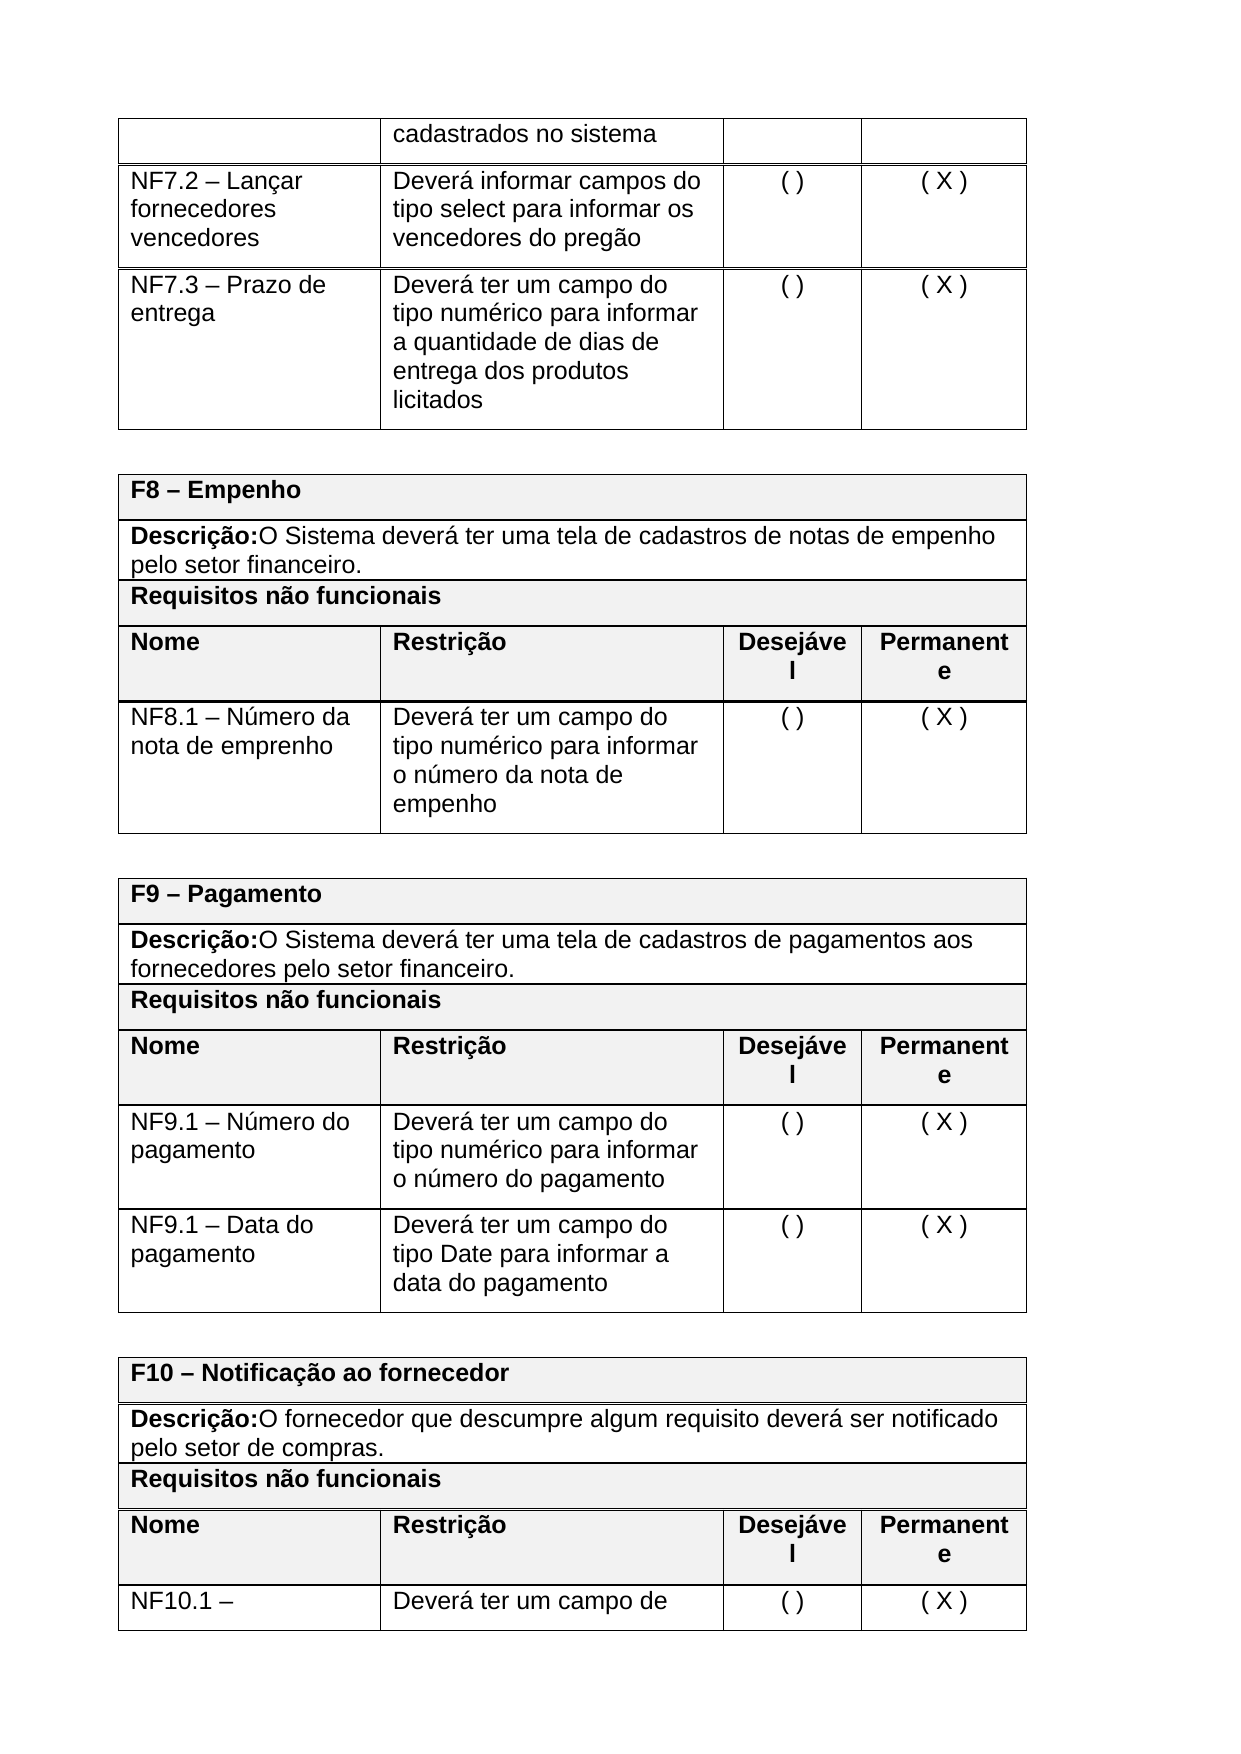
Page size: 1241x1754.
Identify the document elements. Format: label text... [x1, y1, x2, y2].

table_cell Restrição [381, 1031, 723, 1104]
table_cell Desejável [724, 1511, 861, 1584]
table_cell Nome [119, 1031, 380, 1104]
table_cell Nome [119, 627, 380, 700]
table_cell ( X ) [862, 166, 1026, 267]
table_cell ( ) [724, 1586, 861, 1630]
table_cell ( X ) [862, 1210, 1026, 1312]
table_cell Descrição:O Sistema deverá ter uma tela de cadastros de notas de empenho pelo setor financeiro. [119, 521, 1026, 579]
table_cell NF8.1 – Número da nota de emprenho [119, 703, 380, 833]
table_cell NF9.1 – Número do pagamento [119, 1106, 380, 1208]
table_cell Permanente [862, 1031, 1026, 1104]
table_cell Requisitos não funcionais [119, 581, 1026, 625]
table_cell Descrição:O Sistema deverá ter uma tela de cadastros de pagamentos aos fornecedores pelo setor financeiro. [119, 925, 1026, 983]
table_cell NF7.2 – Lançar fornecedores vencedores [119, 166, 380, 267]
table_cell ( ) [724, 1106, 861, 1208]
table_cell ( ) [724, 703, 861, 833]
table_cell Requisitos não funcionais [119, 1464, 1026, 1508]
table_cell ( X ) [862, 703, 1026, 833]
table_cell Deverá ter um campo de [381, 1586, 723, 1630]
table_cell Restrição [381, 1511, 723, 1584]
table_cell ( ) [724, 1210, 861, 1312]
table_cell Descrição:O fornecedor que descumpre algum requisito deverá ser notificado pelo setor de compras. [119, 1405, 1026, 1462]
table_cell Deverá informar campos do tipo select para informar os vencedores do pregão [381, 166, 723, 267]
table_cell [119, 119, 380, 163]
table_cell ( X ) [862, 1106, 1026, 1208]
table_header F8 – Empenho [119, 475, 1026, 519]
table_cell Requisitos não funcionais [119, 985, 1026, 1029]
table_cell Deverá ter um campo do tipo Date para informar a data do pagamento [381, 1210, 723, 1312]
table_header F9 – Pagamento [119, 879, 1026, 923]
table_header F10 – Notificação ao fornecedor [119, 1358, 1026, 1402]
table_cell Desejável [724, 627, 861, 700]
table_cell Deverá ter um campo do tipo numérico para informar o número da nota de empenho [381, 703, 723, 833]
table_cell Deverá ter um campo do tipo numérico para informar o número do pagamento [381, 1106, 723, 1208]
table_cell Deverá ter um campo do tipo numérico para informar a quantidade de dias de entrega dos produtos licitados [381, 270, 723, 429]
table_cell [724, 119, 861, 163]
table_cell ( ) [724, 166, 861, 267]
table_cell [862, 119, 1026, 163]
table_cell cadastrados no sistema [381, 119, 723, 163]
table_cell Restrição [381, 627, 723, 700]
table_cell ( ) [724, 270, 861, 429]
table_cell Desejável [724, 1031, 861, 1104]
table_cell NF10.1 – [119, 1586, 380, 1630]
table_cell ( X ) [862, 270, 1026, 429]
table_cell NF7.3 – Prazo de entrega [119, 270, 380, 429]
table_cell Nome [119, 1511, 380, 1584]
table_cell Permanente [862, 627, 1026, 700]
table_cell Permanente [862, 1511, 1026, 1584]
table_cell NF9.1 – Data do pagamento [119, 1210, 380, 1312]
table_cell ( X ) [862, 1586, 1026, 1630]
